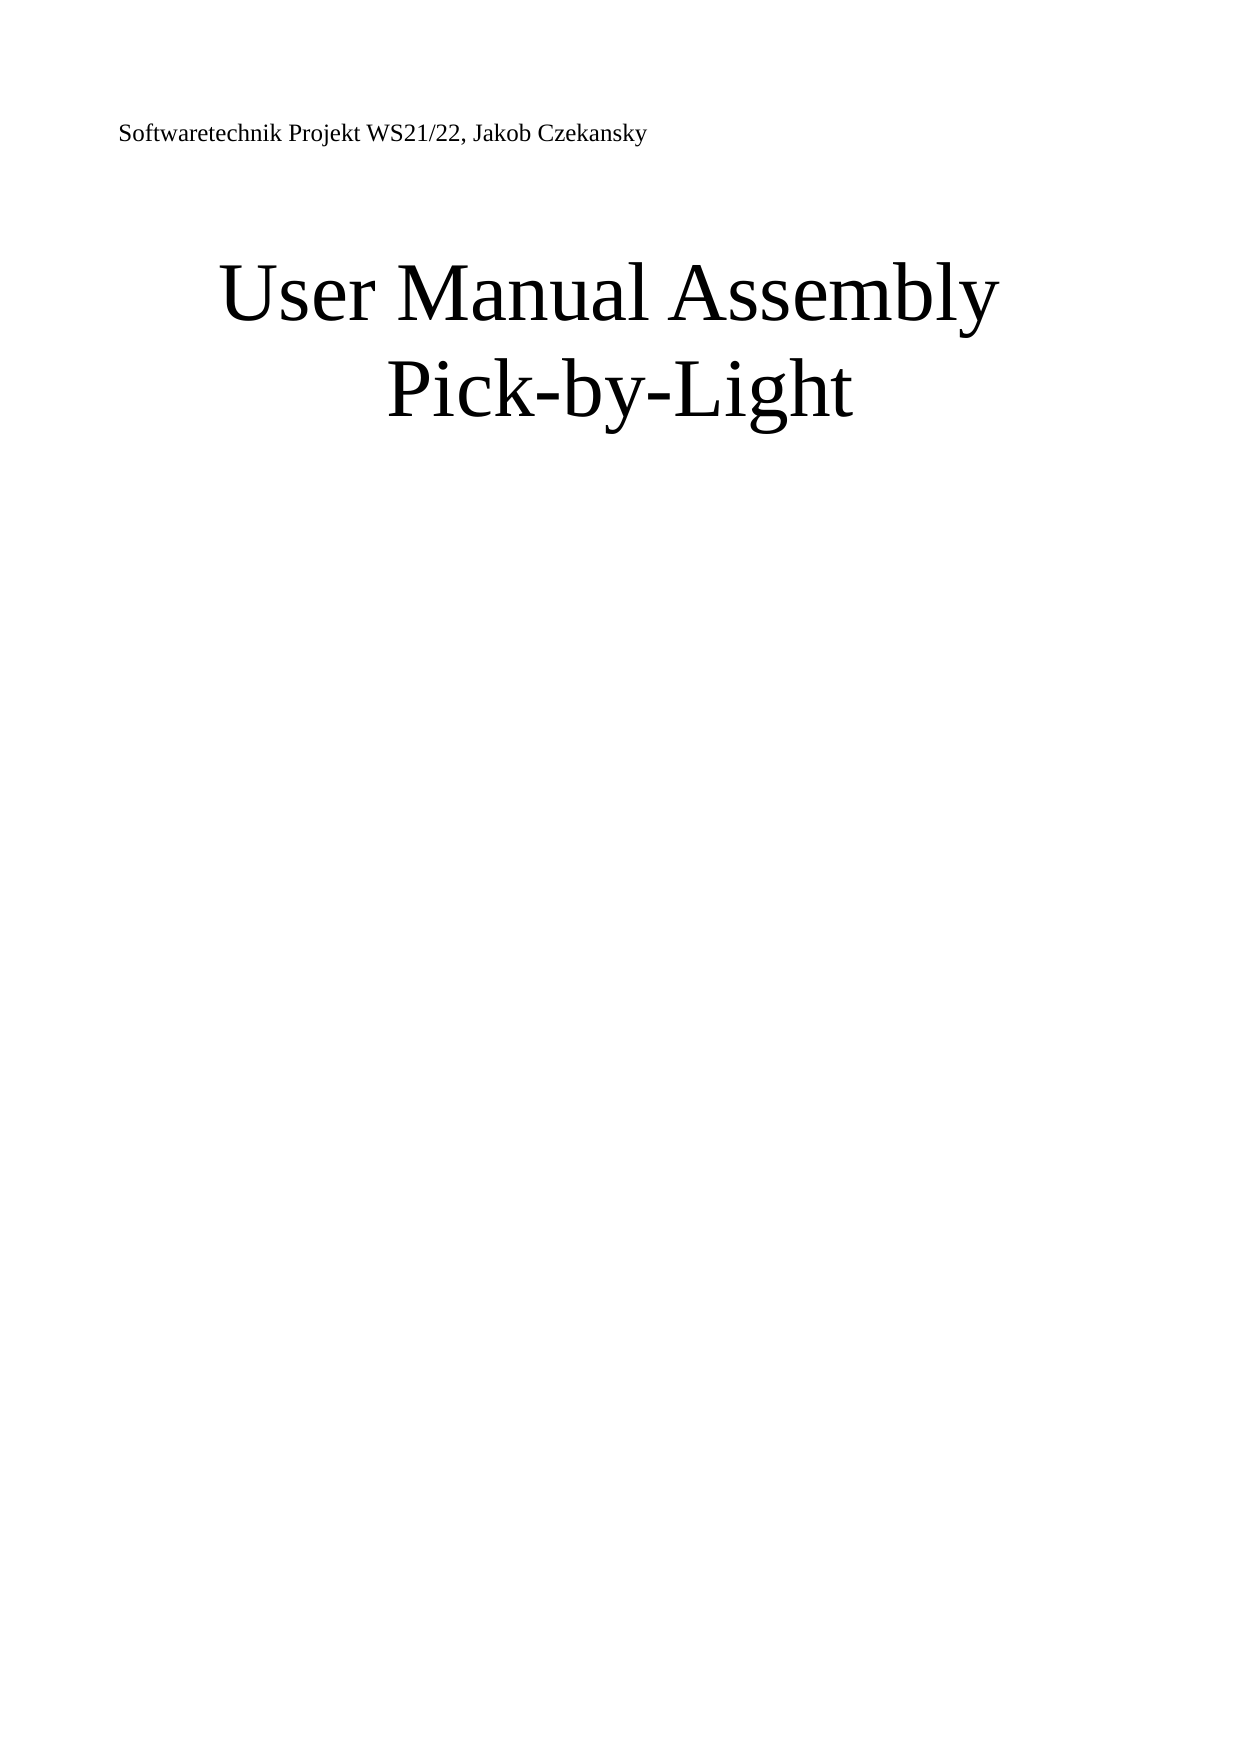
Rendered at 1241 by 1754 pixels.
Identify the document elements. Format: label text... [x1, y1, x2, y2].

text Pick-by-Light [118, 338, 1122, 434]
text Softwaretechnik Projekt WS21/22, Jakob Czekansky [118, 118, 1122, 147]
text User Manual Assembly [118, 243, 1122, 338]
